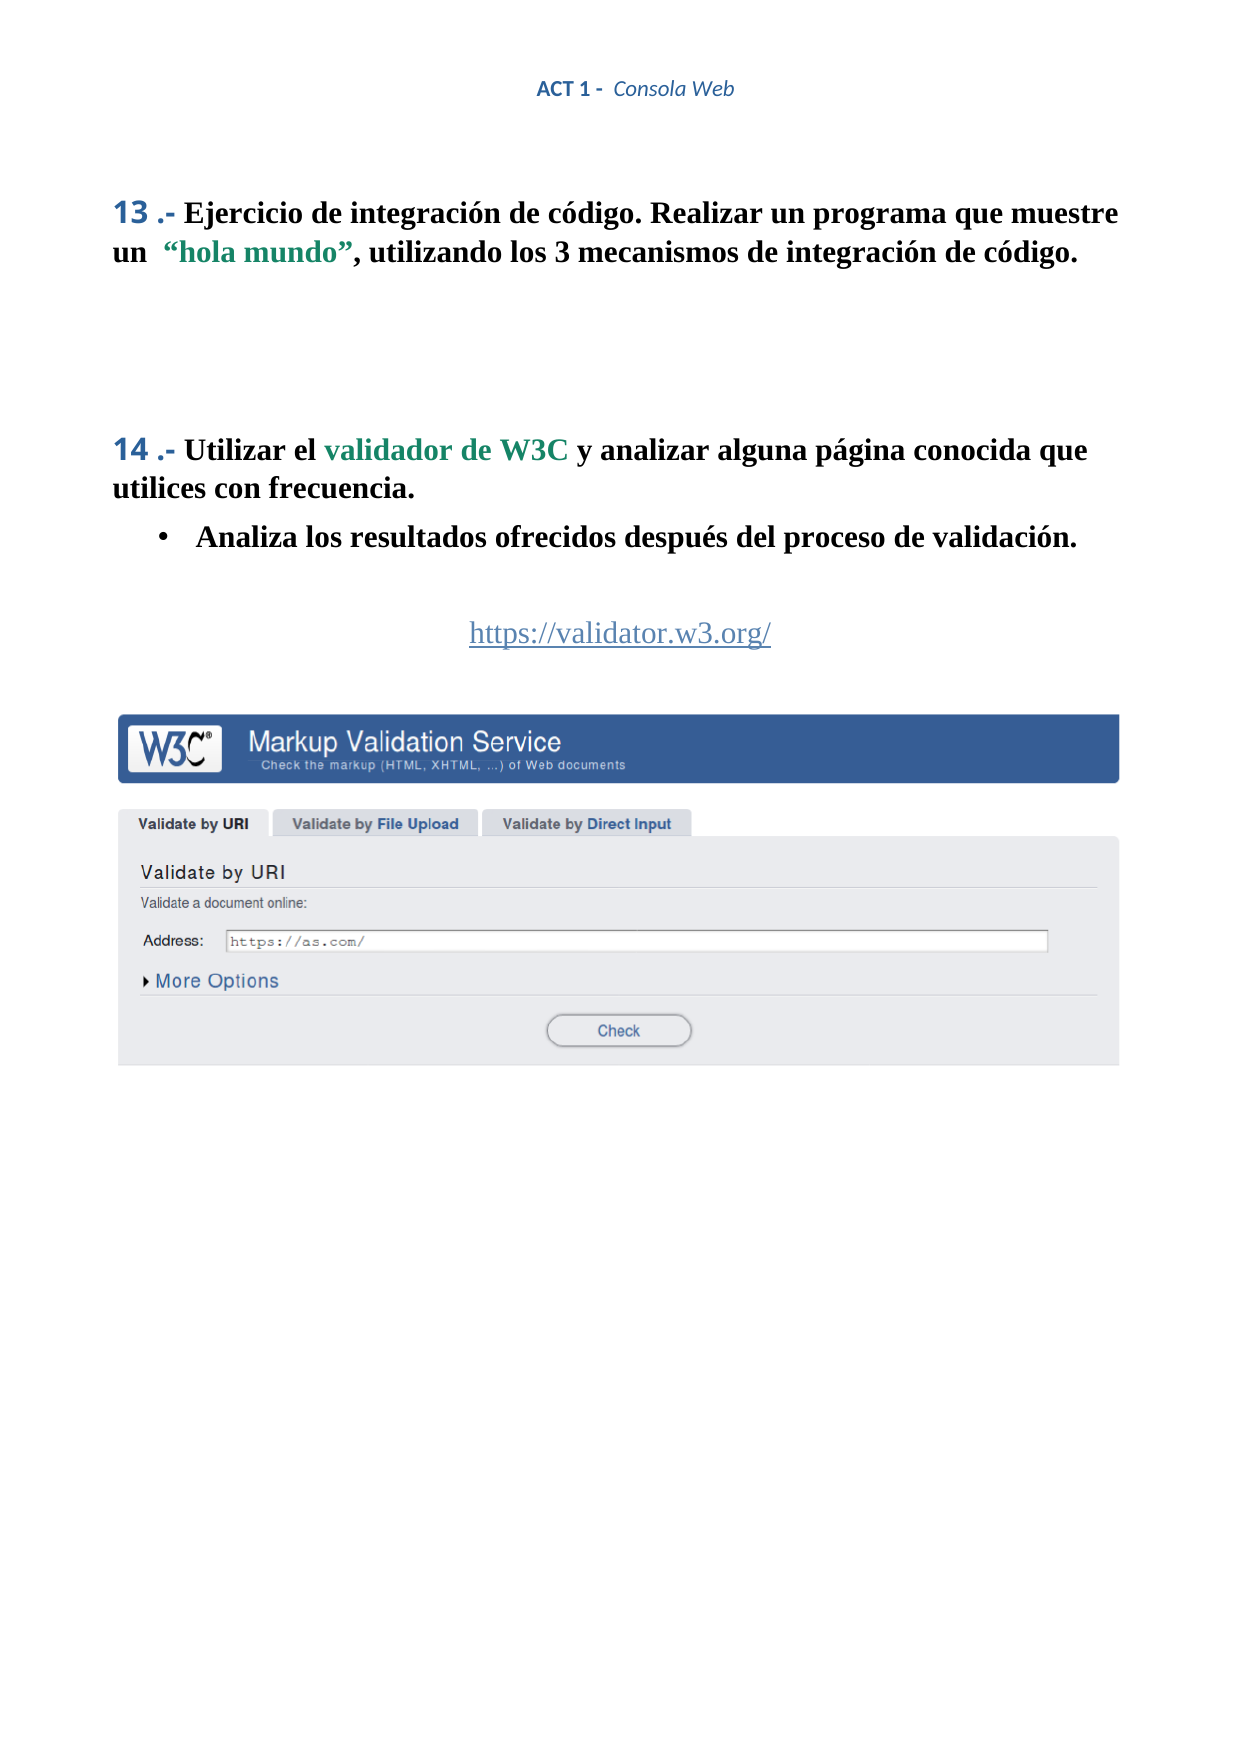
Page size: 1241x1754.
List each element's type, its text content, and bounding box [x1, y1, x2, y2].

list Analiza los resultados ofrecidos después del proceso de validación. [158, 518, 1128, 554]
picture [112, 711, 1128, 1073]
text https://validator.w3.org/ [112, 615, 1128, 651]
text 14 .- Utilizar el validador de W3C y analizar alguna página conocida que utilices con frecuencia. [112, 427, 1128, 505]
text 13 .- Ejercicio de integración de código. Realizar un programa que muestre un “hola mundo”, utilizando los 3 mecanismos de integración de código. [112, 191, 1128, 269]
